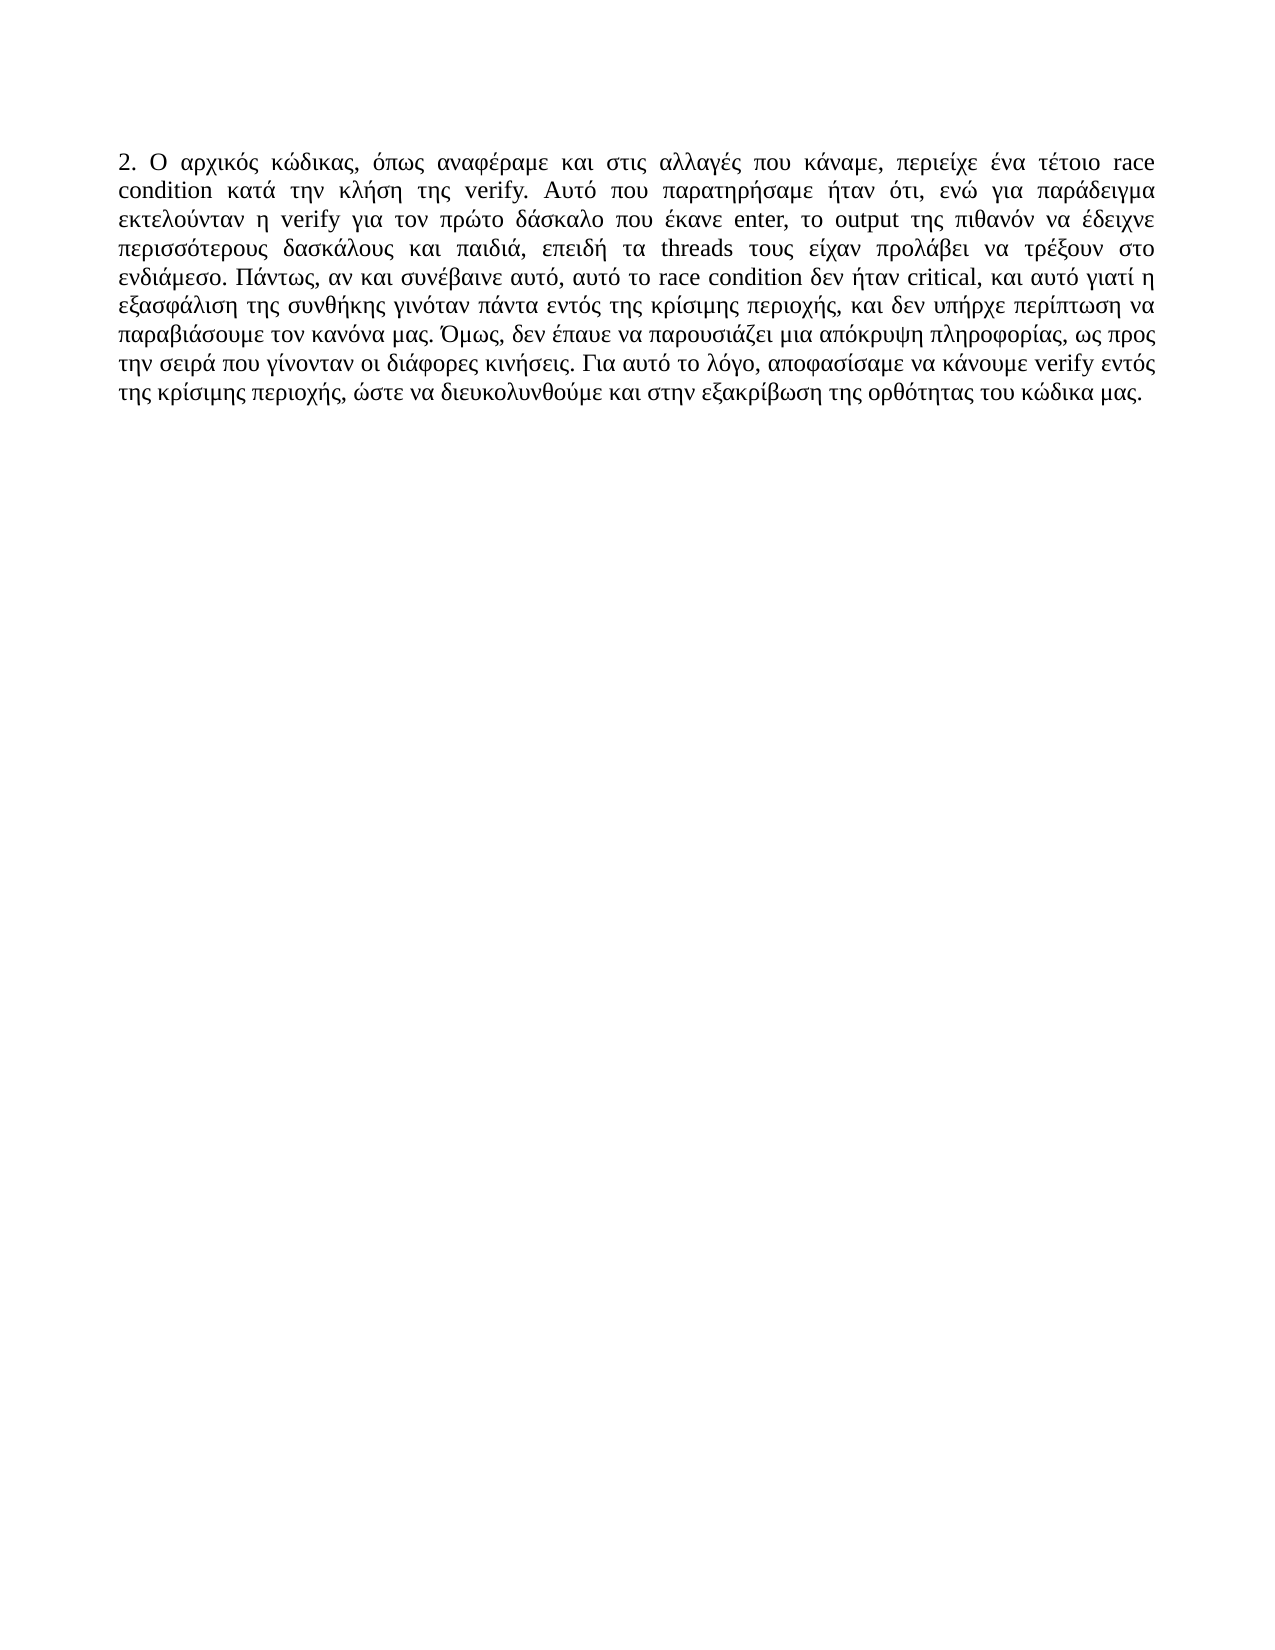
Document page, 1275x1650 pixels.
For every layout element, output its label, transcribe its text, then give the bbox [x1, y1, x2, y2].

text 2. Ο αρχικός κώδικας, όπως αναφέραμε και στις αλλαγές που κάναμε, περιείχε ένα τέτοιο race condition κατά την κλήση της verify. Αυτό που παρατηρήσαμε ήταν ότι, ενώ για παράδειγμα εκτελούνταν η verify για τον πρώτο δάσκαλο που έκανε enter, το output της πιθανόν να έδειχνε περισσότερους δασκάλους και παιδιά, επειδή τα threads τους είχαν προλάβει να τρέξουν στο ενδιάμεσο. Πάντως, αν και συνέβαινε αυτό, αυτό το race condition δεν ήταν critical, και αυτό γιατί η εξασφάλιση της συνθήκης γινόταν πάντα εντός της κρίσιμης περιοχής, και δεν υπήρχε περίπτωση να παραβιάσουμε τον κανόνα μας. Όμως, δεν έπαυε να παρουσιάζει μια απόκρυψη πληροφορίας, ως προς την σειρά που γίνονταν οι διάφορες κινήσεις. Για αυτό το λόγο, αποφασίσαμε να κάνουμε verify εντός της κρίσιμης περιοχής, ώστε να διευκολυνθούμε και στην εξακρίβωση της ορθότητας του κώδικα μας. [118, 147, 1157, 406]
